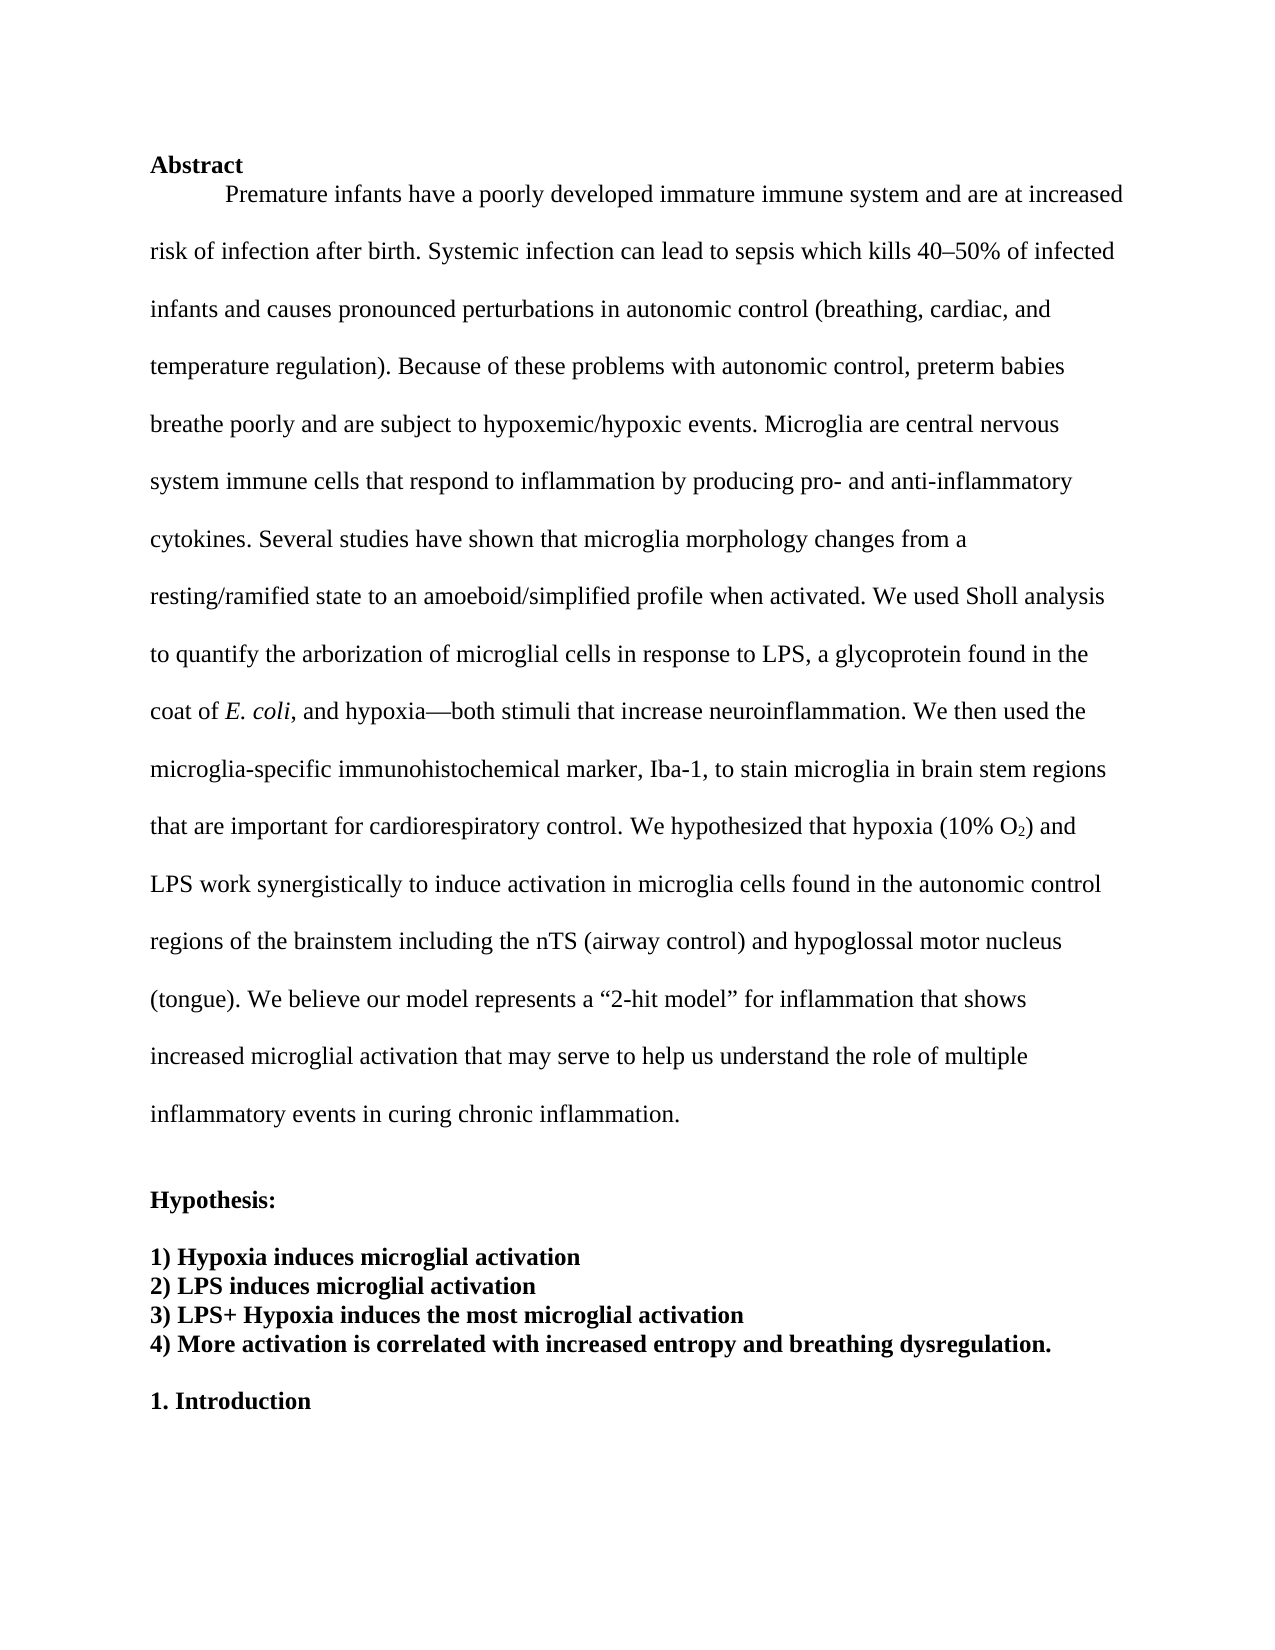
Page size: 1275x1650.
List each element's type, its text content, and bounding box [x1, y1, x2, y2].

text 1) Hypoxia induces microglial activation [150, 1242, 1125, 1271]
text 1. Introduction [150, 1386, 1125, 1415]
text 3) LPS+ Hypoxia induces the most microglial activation [150, 1300, 1125, 1329]
text 2) LPS induces microglial activation [150, 1271, 1125, 1300]
text Abstract [150, 150, 1125, 179]
text Hypothesis: [150, 1185, 1125, 1214]
text Premature infants have a poorly developed immature immune system and are at increased risk of infection after birth. Systemic infection can lead to sepsis which kills 40–50% of infected infants and causes pronounced perturbations in autonomic control (breathing, cardiac, and temperature regulation). Because of these problems with autonomic control, preterm babies breathe poorly and are subject to hypoxemic/hypoxic events. Microglia are central nervous system immune cells that respond to inflammation by producing pro- and anti-inflammatory cytokines. Several studies have shown that microglia morphology changes from a resting/ramified state to an amoeboid/simplified profile when activated. We used Sholl analysis to quantify the arborization of microglial cells in response to LPS, a glycoprotein found in the coat of E. coli, and hypoxia—both stimuli that increase neuroinflammation. We then used the microglia-specific immunohistochemical marker, Iba-1, to stain microglia in brain stem regions that are important for cardiorespiratory control. We hypothesized that hypoxia (10% O2) and LPS work synergistically to induce activation in microglia cells found in the autonomic control regions of the brainstem including the nTS (airway control) and hypoglossal motor nucleus (tongue). We believe our model represents a “2-hit model” for inflammation that shows increased microglial activation that may serve to help us understand the role of multiple inflammatory events in curing chronic inflammation. [150, 179, 1125, 1127]
text 4) More activation is correlated with increased entropy and breathing dysregulation. [150, 1329, 1125, 1357]
